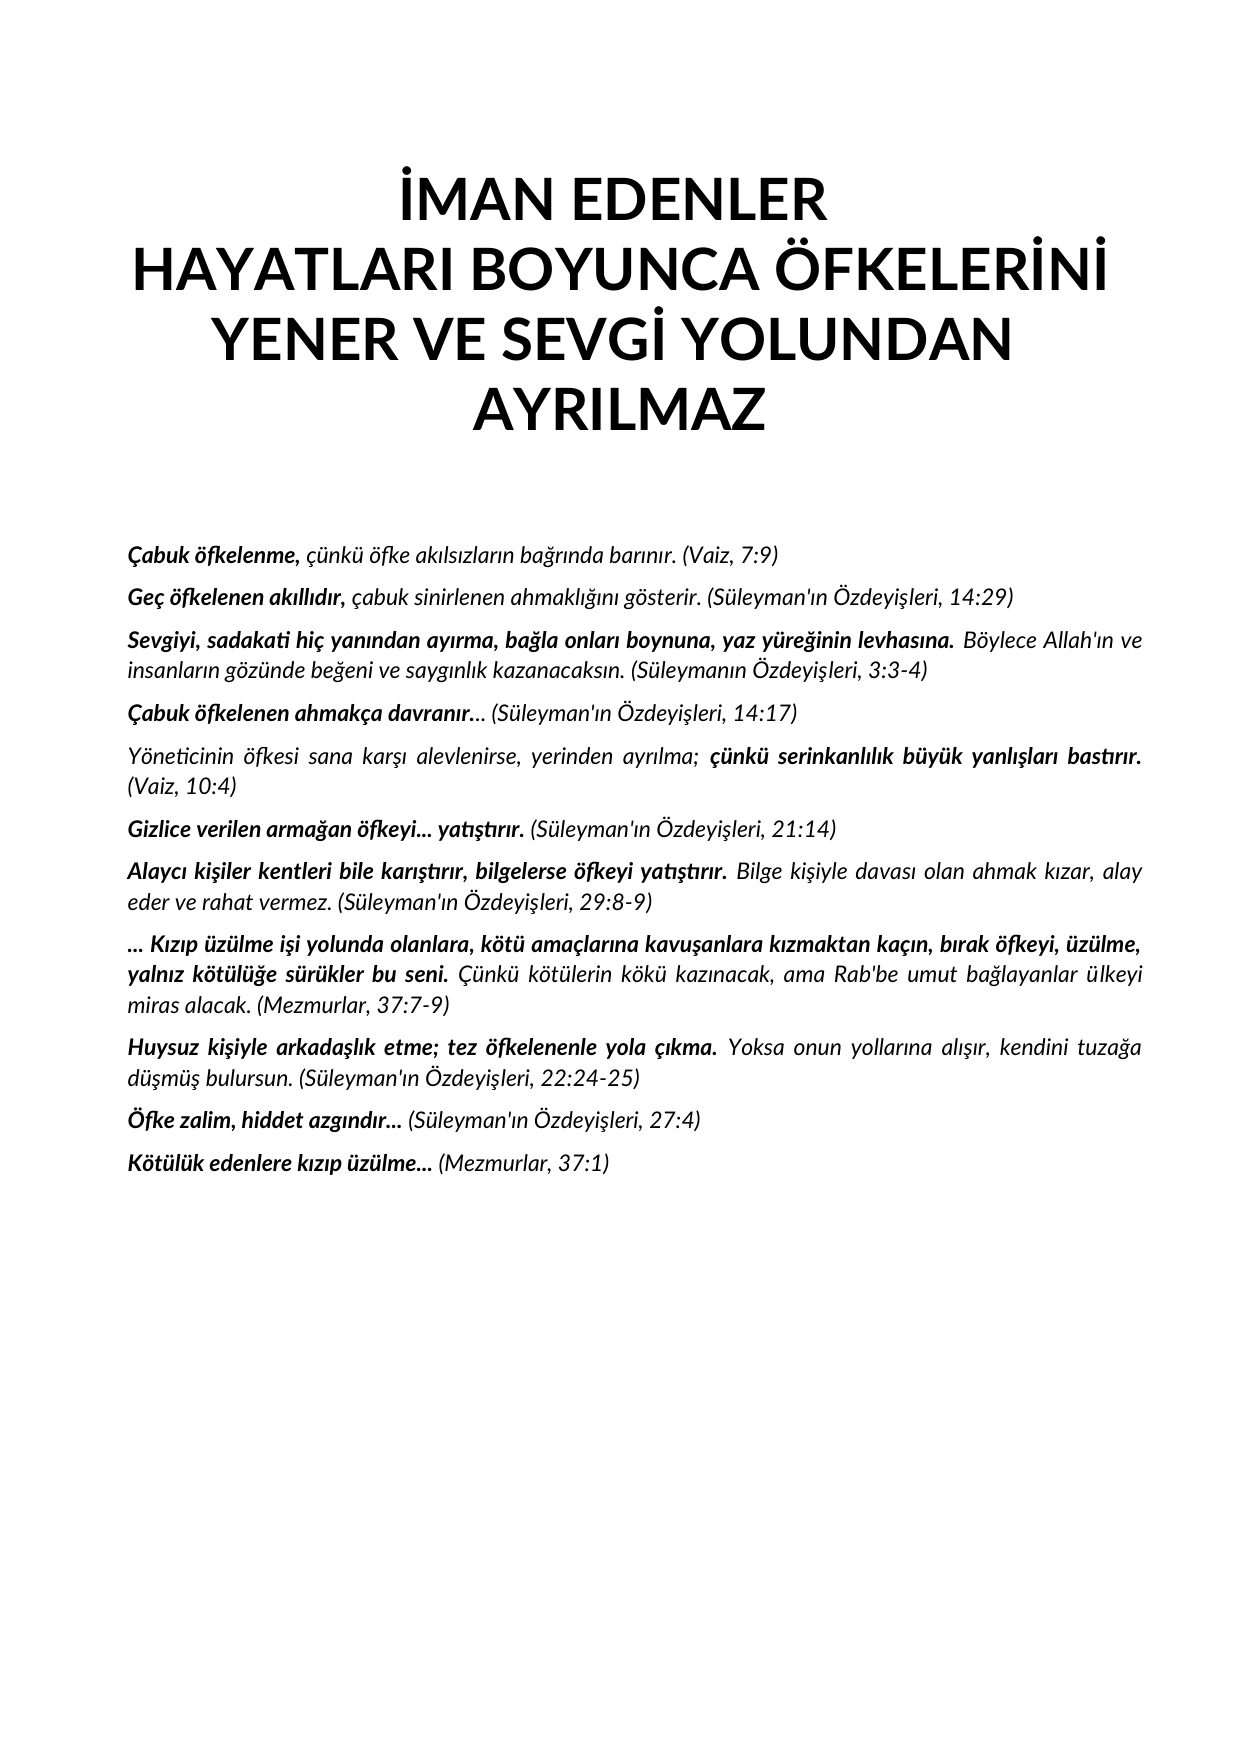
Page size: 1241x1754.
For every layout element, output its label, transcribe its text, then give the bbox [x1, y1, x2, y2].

text Çabuk öfkelenen ahmakça davranır... (Süleyman'ın Özdeyişleri, 14:17) [127, 699, 1143, 726]
text Çabuk öfkelenme, çünkü öfke akılsızların bağrında barınır. (Vaiz, 7:9) [127, 540, 1143, 568]
text Sevgiyi, sadakati hiç yanından ayırma, bağla onları boynuna, yaz yüreğinin levhasına. Böylece Allah'ın ve insanların gözünde beğeni ve saygınlık kazanacaksın. (Süleymanın Özdeyişleri, 3:3-4) [127, 626, 1143, 683]
text Gizlice verilen armağan öfkeyi... yatıştırır. (Süleyman'ın Özdeyişleri, 21:14) [127, 814, 1143, 842]
text ... Kızıp üzülme işi yolunda olanlara, kötü amaçlarına kavuşanlara kızmaktan kaçın, bırak öfkeyi, üzülme, yalnız kötülüğe sürükler bu seni. Çünkü kötülerin kökü kazınacak, ama Rab'be umut bağlayanlar ülkeyi miras alacak. (Mezmurlar, 37:7-9) [127, 930, 1143, 1018]
text Yöneticinin öfkesi sana karşı alevlenirse, yerinden ayrılma; çünkü serinkanlılık büyük yanlışları bastırır. (Vaiz, 10:4) [127, 741, 1143, 799]
text Kötülük edenlere kızıp üzülme... (Mezmurlar, 37:1) [127, 1149, 1143, 1176]
text Öfke zalim, hiddet azgındır... (Süleyman'ın Özdeyişleri, 27:4) [127, 1106, 1143, 1133]
text Alaycı kişiler kentleri bile karıştırır, bilgelerse öfkeyi yatıştırır. Bilge kişiyle davası olan ahmak kızar, alay eder ve rahat vermez. (Süleyman'ın Özdeyişleri, 29:8-9) [127, 857, 1143, 915]
text Geç öfkelenen akıllıdır, çabuk sinirlenen ahmaklığını gösterir. (Süleyman'ın Özdeyişleri, 14:29) [127, 583, 1143, 611]
subtitle İMAN EDENLER HAYATLARI BOYUNCA ÖFKELERİNİ YENER VE SEVGİ YOLUNDAN AYRILMAZ [75, 162, 1165, 442]
text Huysuz kişiyle arkadaşlık etme; tez öfkelenenle yola çıkma. Yoksa onun yollarına alışır, kendini tuzağa düşmüş bulursun. (Süleyman'ın Özdeyişleri, 22:24-25) [127, 1033, 1143, 1091]
